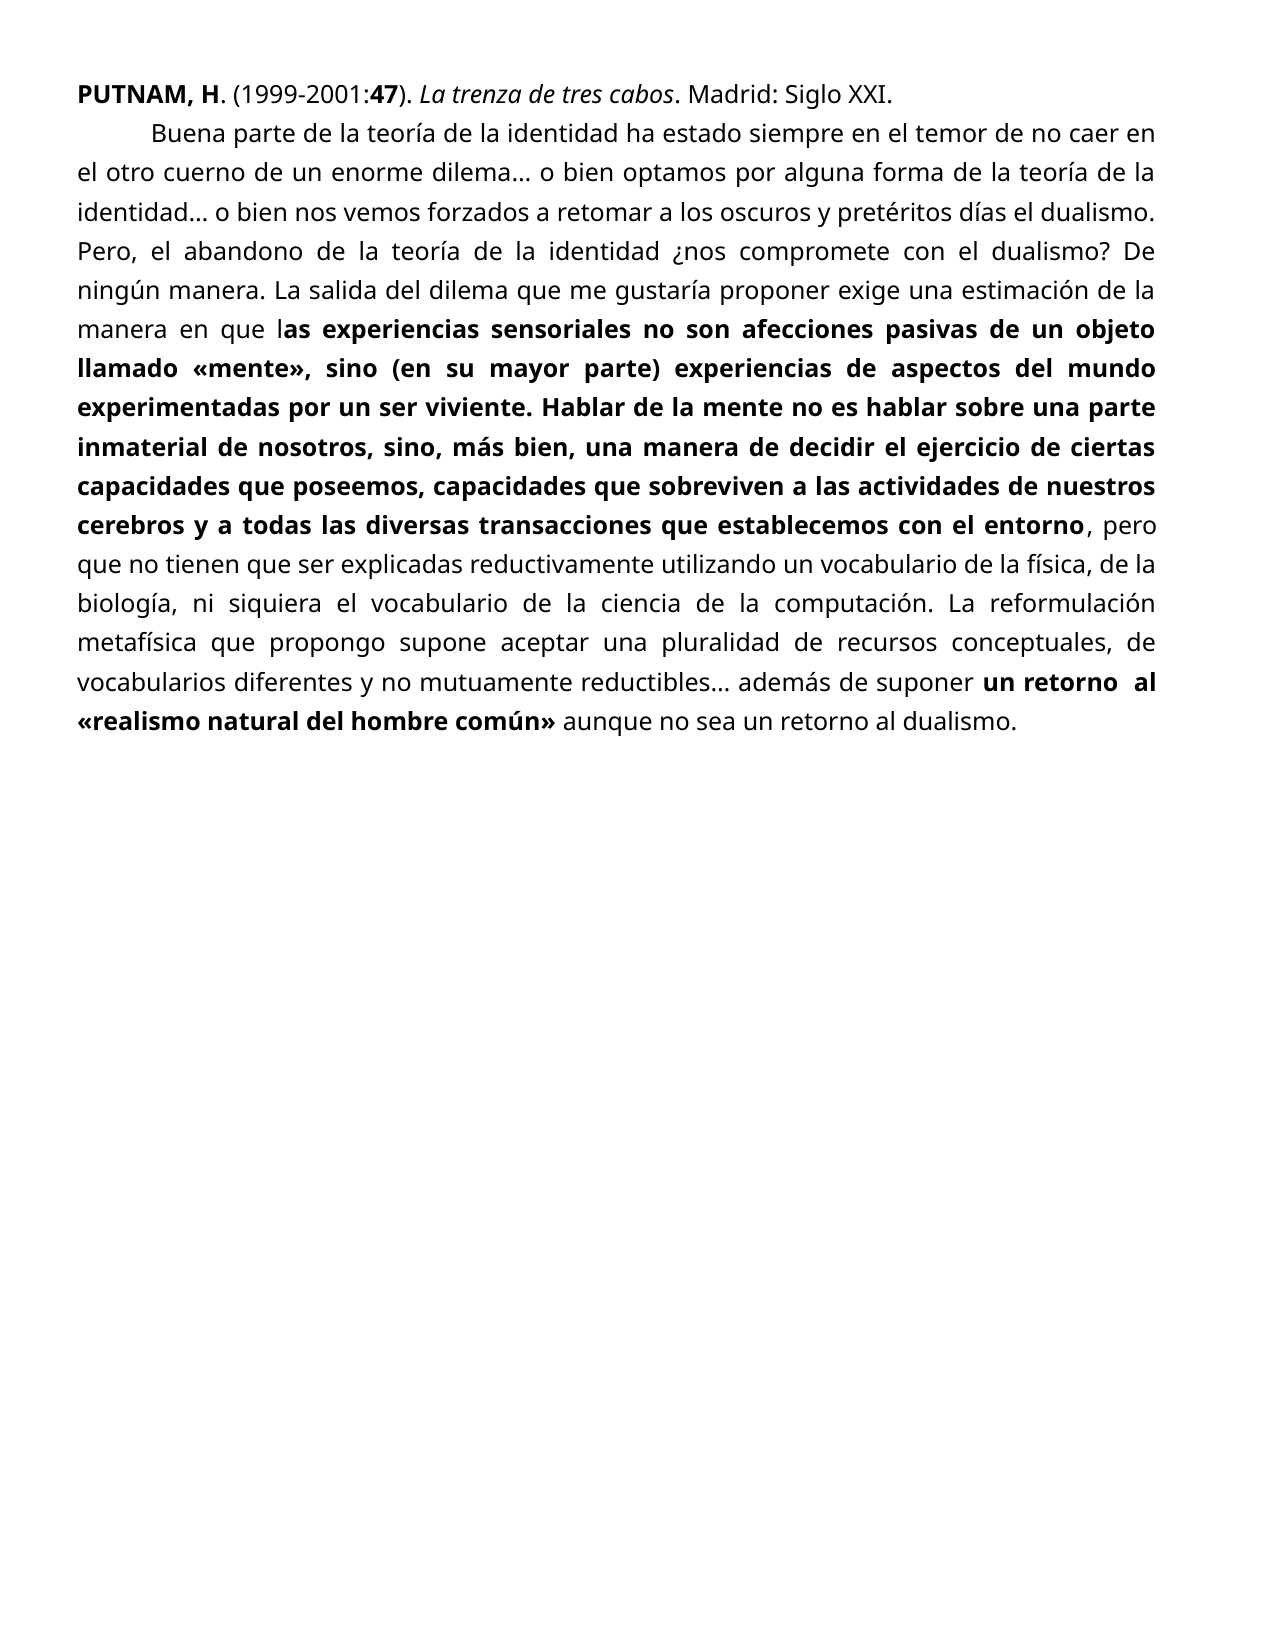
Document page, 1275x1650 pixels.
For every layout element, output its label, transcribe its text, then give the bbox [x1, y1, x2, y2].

text PUTNAM, H. (1999-2001:47). La trenza de tres cabos. Madrid: Siglo XXI. [77, 77, 1157, 111]
text Buena parte de la teoría de la identidad ha estado siempre en el temor de no caer en el otro cuerno de un enorme dilema… o bien optamos por alguna forma de la teoría de la identidad… o bien nos vemos forzados a retomar a los oscuros y pretéritos días el dualismo. Pero, el abandono de la teoría de la identidad ¿nos compromete con el dualismo? De ningún manera. La salida del dilema que me gustaría proponer exige una estimación de la manera en que las experiencias sensoriales no son afecciones pasivas de un objeto llamado «mente», sino (en su mayor parte) experiencias de aspectos del mundo experimentadas por un ser viviente. Hablar de la mente no es hablar sobre una parte inmaterial de nosotros, sino, más bien, una manera de decidir el ejercicio de ciertas capacidades que poseemos, capacidades que sobreviven a las actividades de nuestros cerebros y a todas las diversas transacciones que establecemos con el entorno, pero que no tienen que ser explicadas reductivamente utilizando un vocabulario de la física, de la biología, ni siquiera el vocabulario de la ciencia de la computación. La reformulación metafísica que propongo supone aceptar una pluralidad de recursos conceptuales, de vocabularios diferentes y no mutuamente reductibles… además de suponer un retorno al «realismo natural del hombre común» aunque no sea un retorno al dualismo. [77, 116, 1157, 737]
